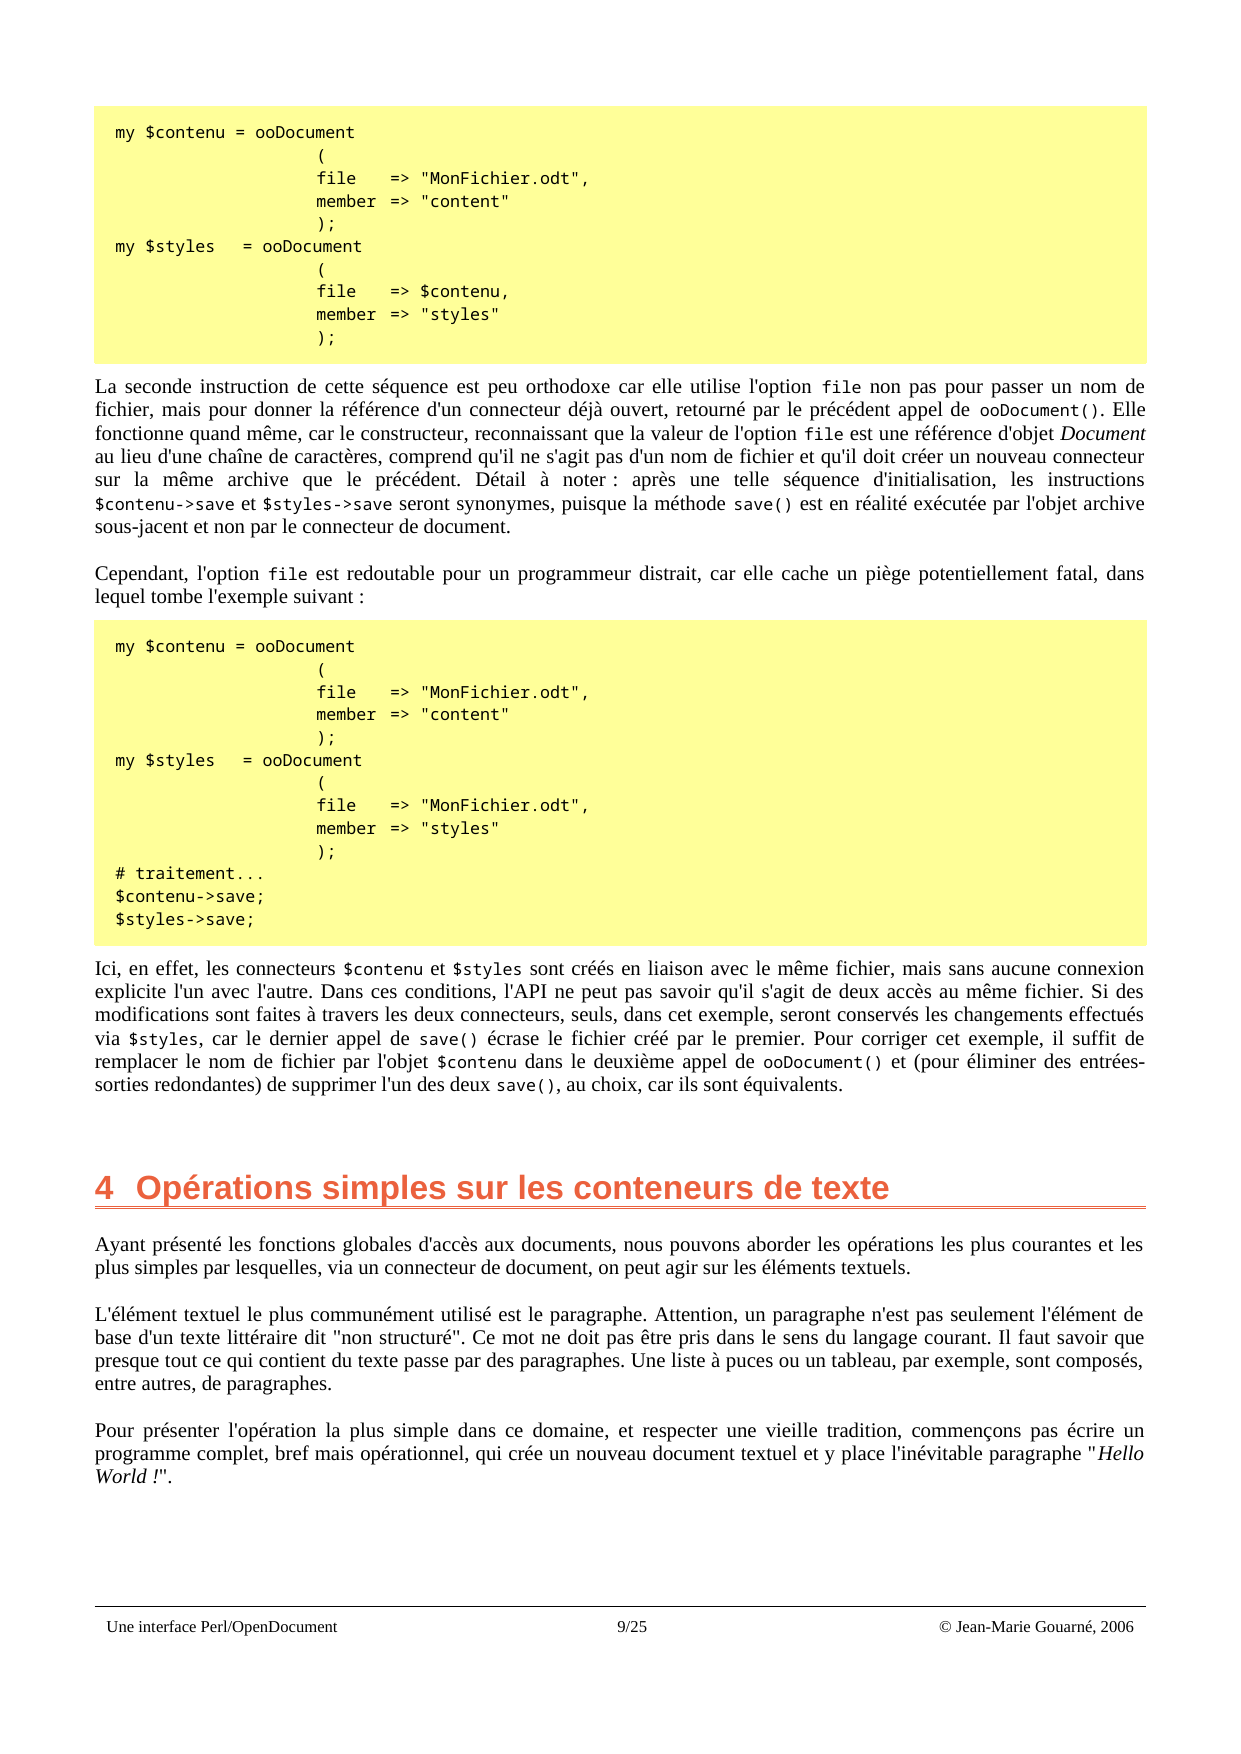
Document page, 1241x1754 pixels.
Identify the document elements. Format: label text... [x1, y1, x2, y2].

text ( [96, 643, 1146, 665]
text ( [285, 756, 290, 765]
text ( [96, 242, 1146, 265]
text Pour présenter l'opération la plus simple dans ce domaine, et respecter une vieille tradition, commençons pas écrire un programme complet, bref mais opérationnel, qui crée un nouveau document textuel et y place l'inévitable paragraphe "Hello World !". [94, 1418, 1146, 1488]
text # traitement... [96, 847, 1146, 870]
text L'élément textuel le plus communément utilisé est le paragraphe. Attention, un paragraphe n'est pas seulement l'élément de base d'un texte littéraire dit "non structuré". Ce mot ne doit pas être pris dans le sens du langage courant. Il faut savoir que presque tout ce qui contient du texte passe par des paragraphes. Une liste à puces ou un tableau, par exemple, sont composés, entre autres, de paragraphes. [94, 1302, 1146, 1395]
text my $styles = ooDocument [96, 733, 1146, 756]
text ( [96, 756, 1146, 779]
text ); [96, 824, 1146, 847]
text member => "content" [96, 174, 1146, 197]
text ( [257, 130, 263, 137]
text ( [278, 643, 283, 651]
text ( [287, 130, 293, 137]
text La seconde instruction de cette séquence est peu orthodoxe car elle utilise l'option file non pas pour passer un nom de fichier, mais pour donner la référence d'un connecteur déjà ouvert, retourné par le précédent appel de ooDocument(). Elle fonctionne quand même, car le constructeur, reconnaissant que la valeur de l'option file est une référence d'objet Document au lieu d'une chaîne de caractères, comprend qu'il ne s'agit pas d'un nom de fichier et qu'il doit créer un nouveau connecteur sur la même archive que le précédent. Détail à noter : après une telle séquence d'initialisation, les instructions $contenu‑>save et $styles‑>save seront synonymes, puisque la méthode save() est en réalité exécutée par l'objet archive sous-jacent et non par le connecteur de document. [94, 375, 1146, 538]
text Ayant présenté les fonctions globales d'accès aux documents, nous pouvons aborder les opérations les plus courantes et les plus simples par lesquelles, via un connecteur de document, on peut agir sur les éléments textuels. [94, 1233, 1146, 1279]
text ( [167, 130, 173, 137]
text my $contenu = ooDocument [96, 107, 1146, 129]
text ( [167, 644, 173, 651]
text $styles->save; [96, 892, 1146, 945]
text ( [257, 644, 263, 651]
text ); [96, 197, 1146, 220]
text ); [96, 311, 1146, 363]
text Cependant, l'option file est redoutable pour un programmeur distrait, car elle cache un piège potentiellement fatal, dans lequel tombe l'exemple suivant : [94, 562, 1146, 608]
subtitle Opérations simples sur les conteneurs de texte [94, 1169, 1146, 1208]
text file => $contenu, [96, 265, 1146, 288]
text member => "content" [96, 688, 1146, 711]
text ( [96, 129, 1146, 152]
text ( [285, 242, 290, 251]
text member => "styles" [96, 288, 1146, 311]
text my $contenu = ooDocument [96, 621, 1146, 643]
text ); [442, 712, 448, 719]
text ( [278, 129, 283, 137]
text ); [96, 711, 1146, 733]
text ( [267, 644, 273, 651]
text file => "MonFichier.odt", [96, 779, 1146, 802]
text Ici, en effet, les connecteurs $contenu et $styles sont créés en liaison avec le même fichier, mais sans aucune connexion explicite l'un avec l'autre. Dans ces conditions, l'API ne peut pas savoir qu'il s'agit de deux accès au même fichier. Si des modifications sont faites à travers les deux connecteurs, seuls, dans cet exemple, seront conservés les changements effectués via $styles, car le dernier appel de save() écrase le fichier créé par le premier. Pour corriger cet exemple, il suffit de remplacer le nom de fichier par l'objet $contenu dans le deuxième appel de ooDocument() et (pour éliminer des entrées-sorties redondantes) de supprimer l'un des deux save(), au choix, car ils sont équivalents. [94, 957, 1146, 1097]
text ( [287, 644, 293, 651]
text my $styles = ooDocument [96, 220, 1146, 242]
text $contenu->save; [96, 870, 1146, 892]
text ( [267, 130, 273, 137]
text file => "MonFichier.odt", [96, 152, 1146, 174]
text member => "styles" [96, 802, 1146, 824]
text file => "MonFichier.odt", [96, 665, 1146, 688]
